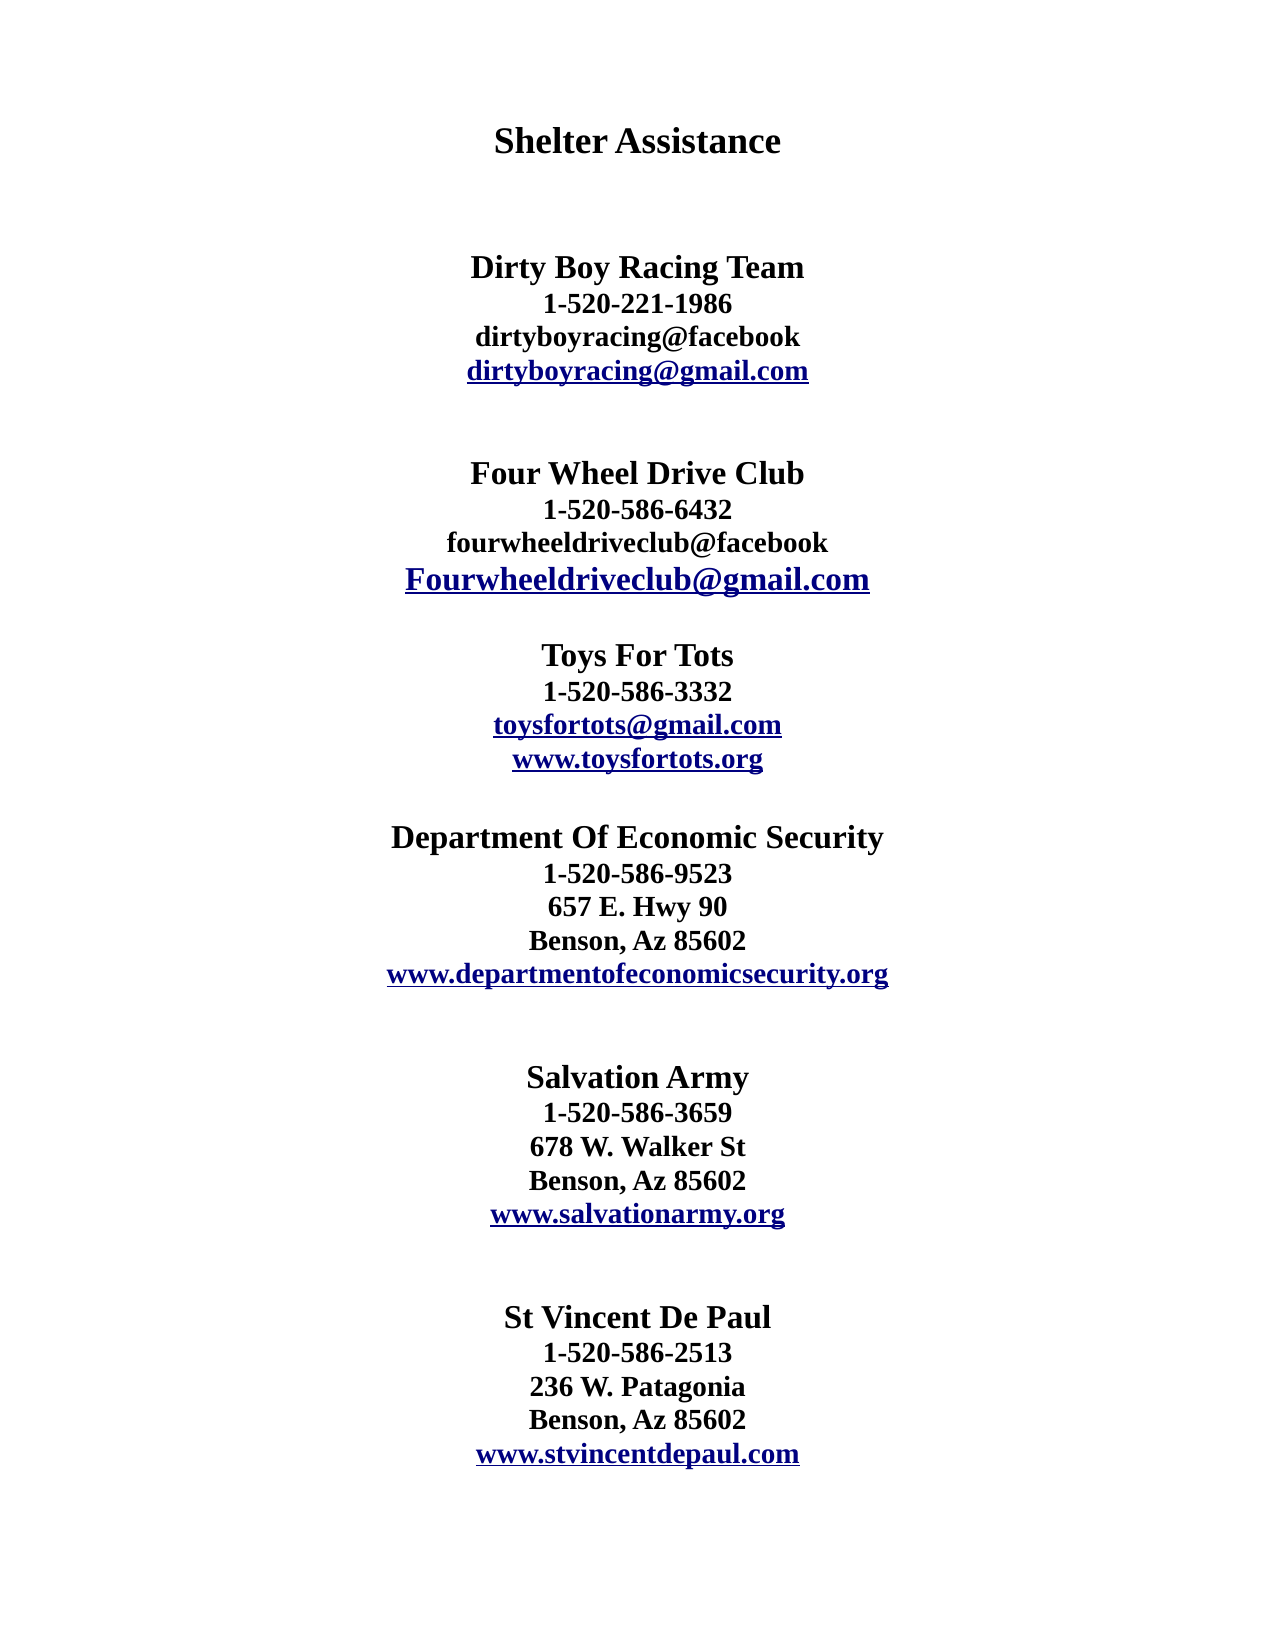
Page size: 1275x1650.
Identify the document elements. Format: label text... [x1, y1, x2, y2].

text 1-520-586-9523 [118, 856, 1157, 889]
text 1-520-586-2513 [118, 1335, 1157, 1369]
text www.salvationarmy.org [118, 1196, 1157, 1230]
text www.stvincentdepaul.com [118, 1436, 1157, 1469]
text Fourwheeldriveclub@gmail.com [118, 559, 1157, 597]
text 1-520-586-3332 [118, 674, 1157, 707]
text Four Wheel Drive Club [118, 453, 1157, 492]
text www.toysfortots.org [118, 741, 1157, 774]
text www.departmentofeconomicsecurity.org [118, 957, 1157, 990]
text 1-520-221-1986 [118, 286, 1157, 319]
text fourwheeldriveclub@facebook [118, 525, 1157, 559]
text Toys For Tots [118, 636, 1157, 674]
text 236 W. Patagonia [118, 1369, 1157, 1402]
text Shelter Assistance [118, 118, 1157, 161]
text toysfortots@gmail.com [118, 707, 1157, 741]
text 1-520-586-3659 [118, 1096, 1157, 1129]
text 657 E. Hwy 90 [118, 889, 1157, 923]
text Salvation Army [118, 1057, 1157, 1096]
text Department Of Economic Security [118, 818, 1157, 856]
text dirtyboyracing@gmail.com [118, 353, 1157, 386]
text 1-520-586-6432 [118, 492, 1157, 525]
text 678 W. Walker St [118, 1129, 1157, 1163]
text Benson, Az 85602 [118, 1163, 1157, 1196]
text Benson, Az 85602 [118, 1402, 1157, 1436]
text dirtyboyracing@facebook [118, 319, 1157, 353]
text St Vincent De Paul [118, 1297, 1157, 1335]
text Benson, Az 85602 [118, 923, 1157, 957]
text Dirty Boy Racing Team [118, 247, 1157, 286]
